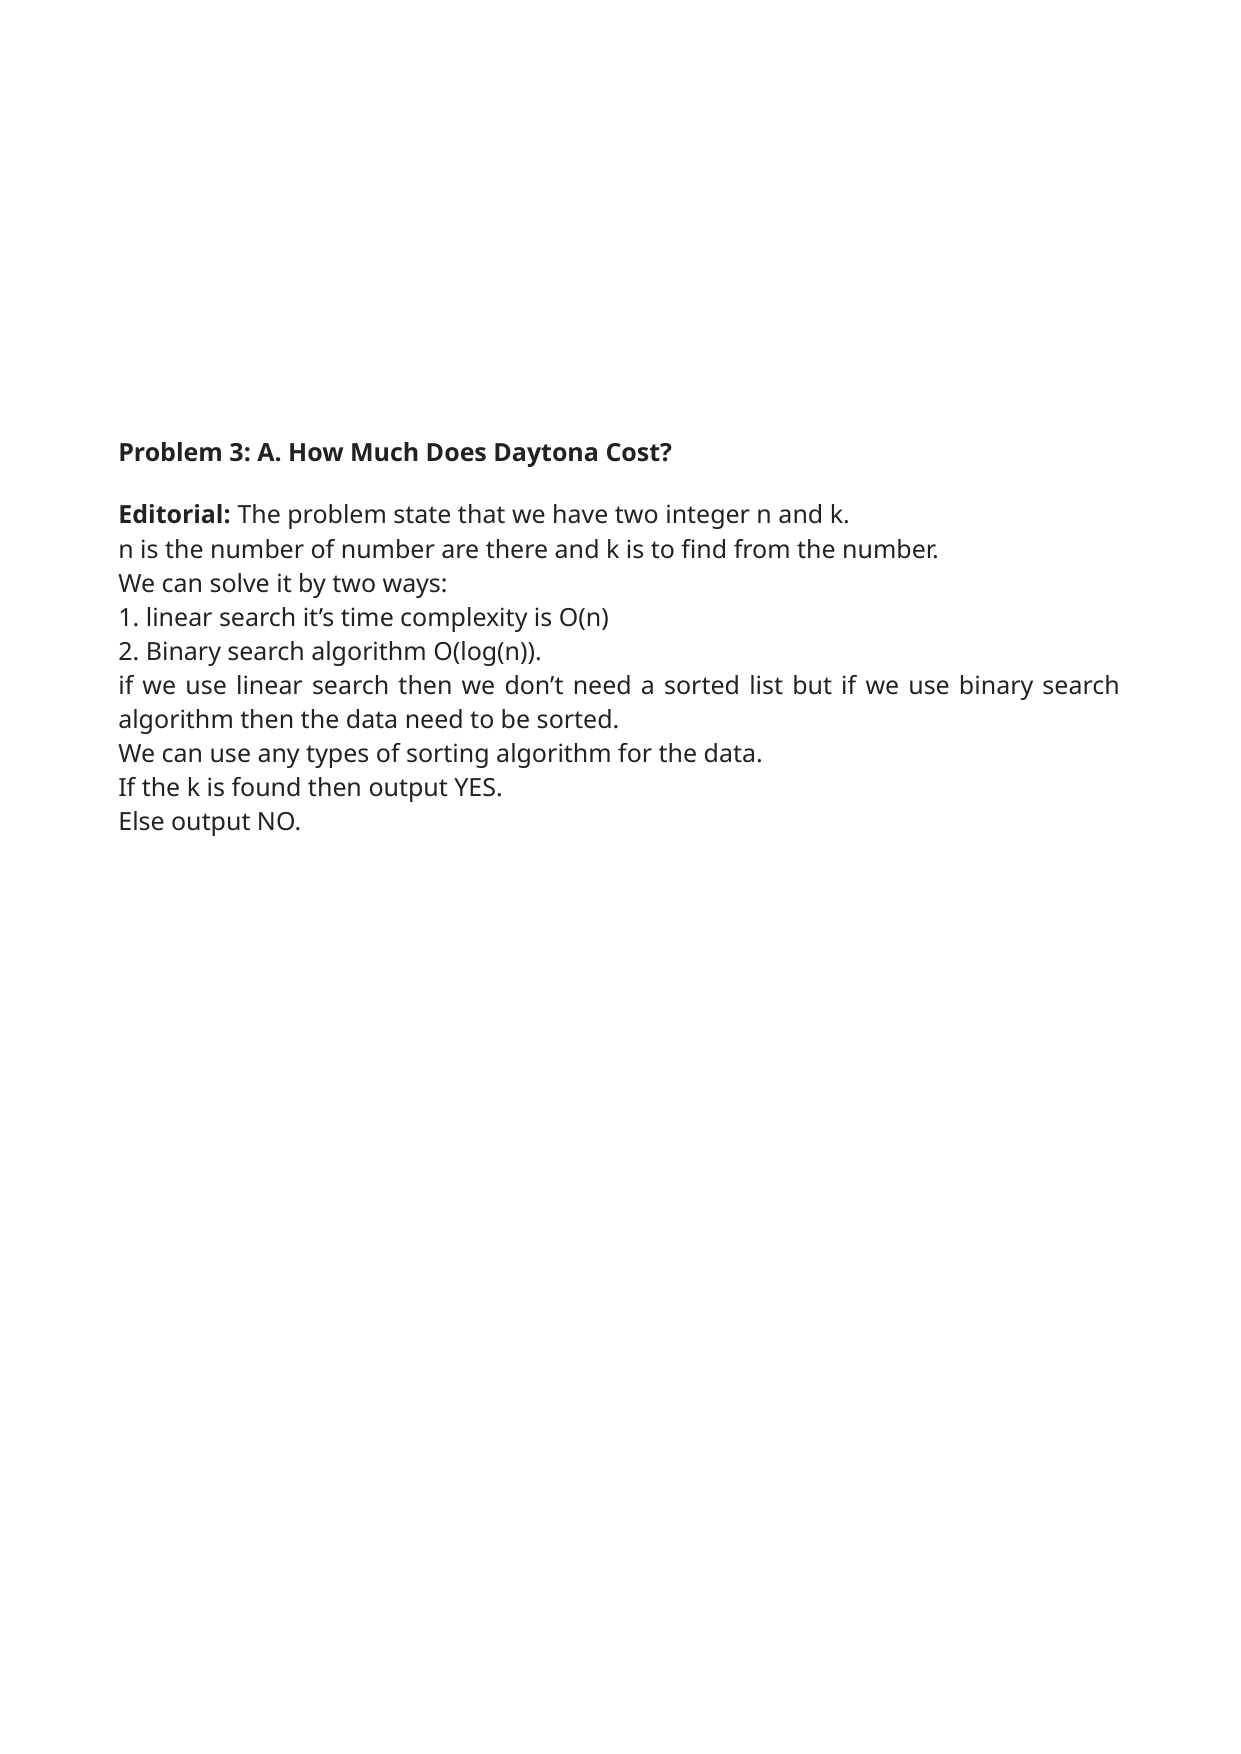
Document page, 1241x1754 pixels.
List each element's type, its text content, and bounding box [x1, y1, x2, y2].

text We can use any types of sorting algorithm for the data. [118, 736, 1122, 770]
text Problem 3: A. How Much Does Daytona Cost? [118, 434, 1122, 468]
text Else output NO. [118, 804, 1122, 838]
text 2. Binary search algorithm O(log(n)). [118, 633, 1122, 667]
text n is the number of number are there and k is to find from the number. [118, 531, 1122, 565]
text 1. linear search it’s time complexity is O(n) [118, 599, 1122, 633]
text We can solve it by two ways: [118, 565, 1122, 599]
text If the k is found then output YES. [118, 770, 1122, 804]
text Editorial: The problem state that we have two integer n and k. [118, 497, 1122, 531]
text if we use linear search then we don’t need a sorted list but if we use binary search algorithm then the data need to be sorted. [118, 667, 1122, 736]
